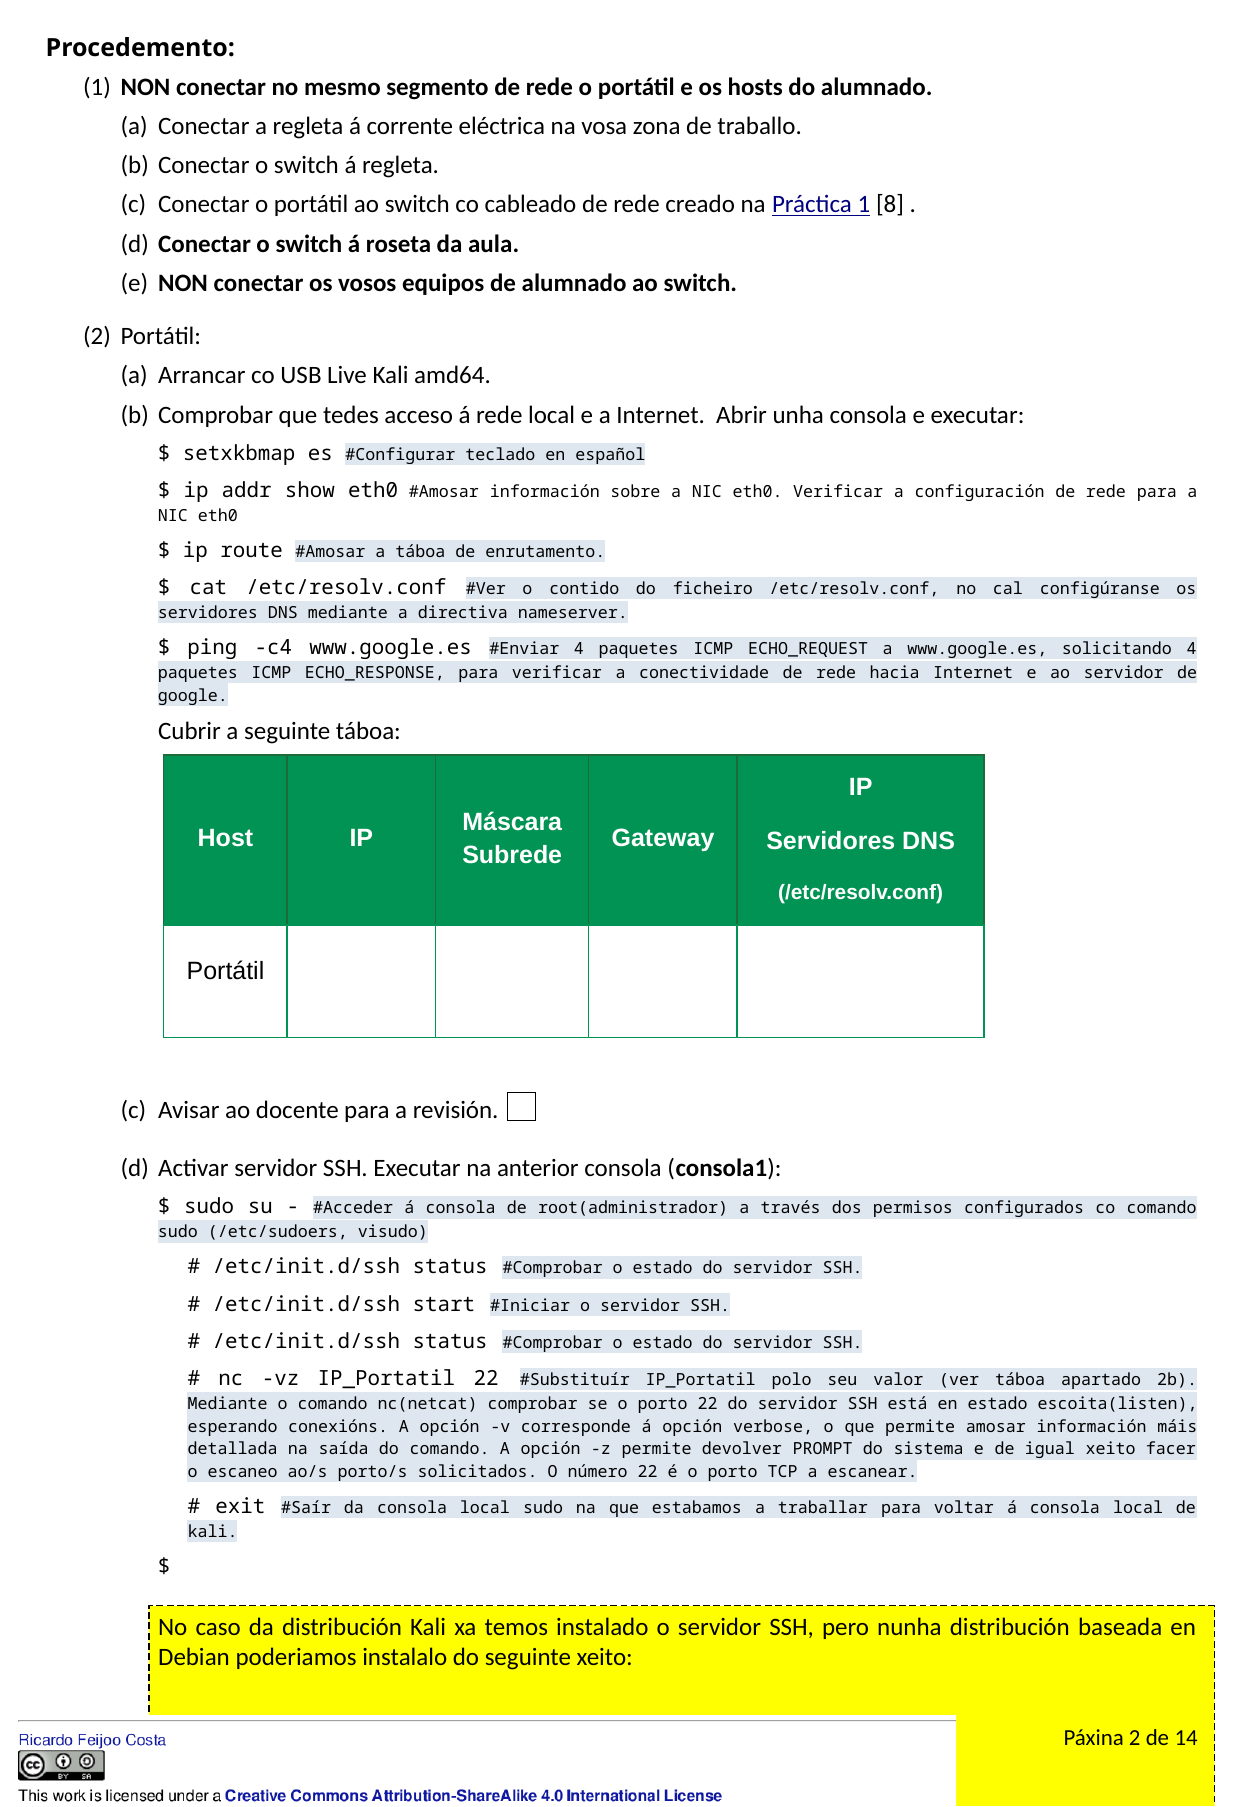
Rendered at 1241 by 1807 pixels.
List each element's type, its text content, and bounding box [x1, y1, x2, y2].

list NON conectar os vosos equipos de alumnado ao switch. [120, 267, 1197, 298]
list Activar servidor SSH. Executar na anterior consola (consola1): [120, 1152, 1197, 1183]
table_cell [436, 926, 588, 1036]
list # /etc/init.d/ssh start #Iniciar o servidor SSH. [152, 1289, 1197, 1317]
text Procedemento: [45, 30, 1197, 64]
list $ ping -c4 www.google.es #Enviar 4 paquetes ICMP ECHO_REQUEST a www.google.es, solicitando 4 paquetes ICMP ECHO_RESPONSE, para verificar a conectividade de rede hacia Internet e ao servidor de google. [122, 632, 1197, 706]
list $ cat /etc/resolv.conf #Ver o contido do ficheiro /etc/resolv.conf, no cal configúranse os servidores DNS mediante a directiva nameserver. [122, 572, 1197, 623]
table_cell [288, 926, 435, 1036]
table_header Máscara Subrede [436, 756, 588, 924]
list $ [122, 1551, 1197, 1579]
list No caso da distribución Kali xa temos instalado o servidor SSH, pero nunha distribución baseada en Debian poderiamos instalalo do seguinte xeito: [120, 1611, 1197, 1672]
list $ setxkbmap es #Configurar teclado en español [122, 438, 1197, 466]
list # /etc/init.d/ssh status #Comprobar o estado do servidor SSH. [152, 1326, 1197, 1354]
table_header Gateway [589, 756, 736, 924]
list # nc -vz IP_Portatil 22 #Substituír IP_Portatil polo seu valor (ver táboa apartado 2b). Mediante o comando nc(netcat) comprobar se o porto 22 do servidor SSH está en estado escoita(listen), esperando conexións. A opción -v corresponde á opción verbose, o que permite amosar información máis detallada na saída do comando. A opción -z permite devolver PROMPT do sistema e de igual xeito facer o escaneo ao/s porto/s solicitados. O número 22 é o porto TCP a escanear. [152, 1363, 1197, 1482]
table_header Host [164, 756, 286, 924]
list Conectar o switch á regleta. [120, 149, 1197, 180]
list Arrancar co USB Live Kali amd64. [120, 359, 1197, 390]
table_cell Portátil [164, 926, 286, 1036]
list Cubrir a seguinte táboa: [120, 715, 1197, 745]
list $ ip addr show eth0 #Amosar información sobre a NIC eth0. Verificar a configuración de rede para a NIC eth0 [122, 475, 1197, 526]
list $ ip route #Amosar a táboa de enrutamento. [122, 535, 1197, 563]
list Conectar o switch á roseta da aula. [120, 228, 1197, 258]
table_cell [589, 926, 736, 1036]
table_header IP [288, 756, 435, 924]
list $ sudo su - #Acceder á consola de root(administrador) a través dos permisos configurados co comando sudo (/etc/sudoers, visudo) [122, 1192, 1197, 1243]
list Comprobar que tedes acceso á rede local e a Internet. Abrir unha consola e executar: [120, 399, 1197, 429]
list Avisar ao docente para a revisión. [120, 1094, 1197, 1125]
list NON conectar no mesmo segmento de rede o portátil e os hosts do alumnado. [83, 71, 1197, 101]
list # exit #Saír da consola local sudo na que estabamos a traballar para voltar á consola local de kali. [152, 1491, 1197, 1542]
list Conectar o portátil ao switch co cableado de rede creado na Práctica 1 [8] . [120, 188, 1197, 219]
picture [8, 1715, 957, 1806]
list # /etc/init.d/ssh status #Comprobar o estado do servidor SSH. [152, 1252, 1197, 1280]
list Portátil: [83, 320, 1197, 351]
table_cell [738, 926, 983, 1036]
list Conectar a regleta á corrente eléctrica na vosa zona de traballo. [120, 110, 1197, 141]
table_header IP Servidores DNS (/etc/resolv.conf) [738, 756, 983, 924]
